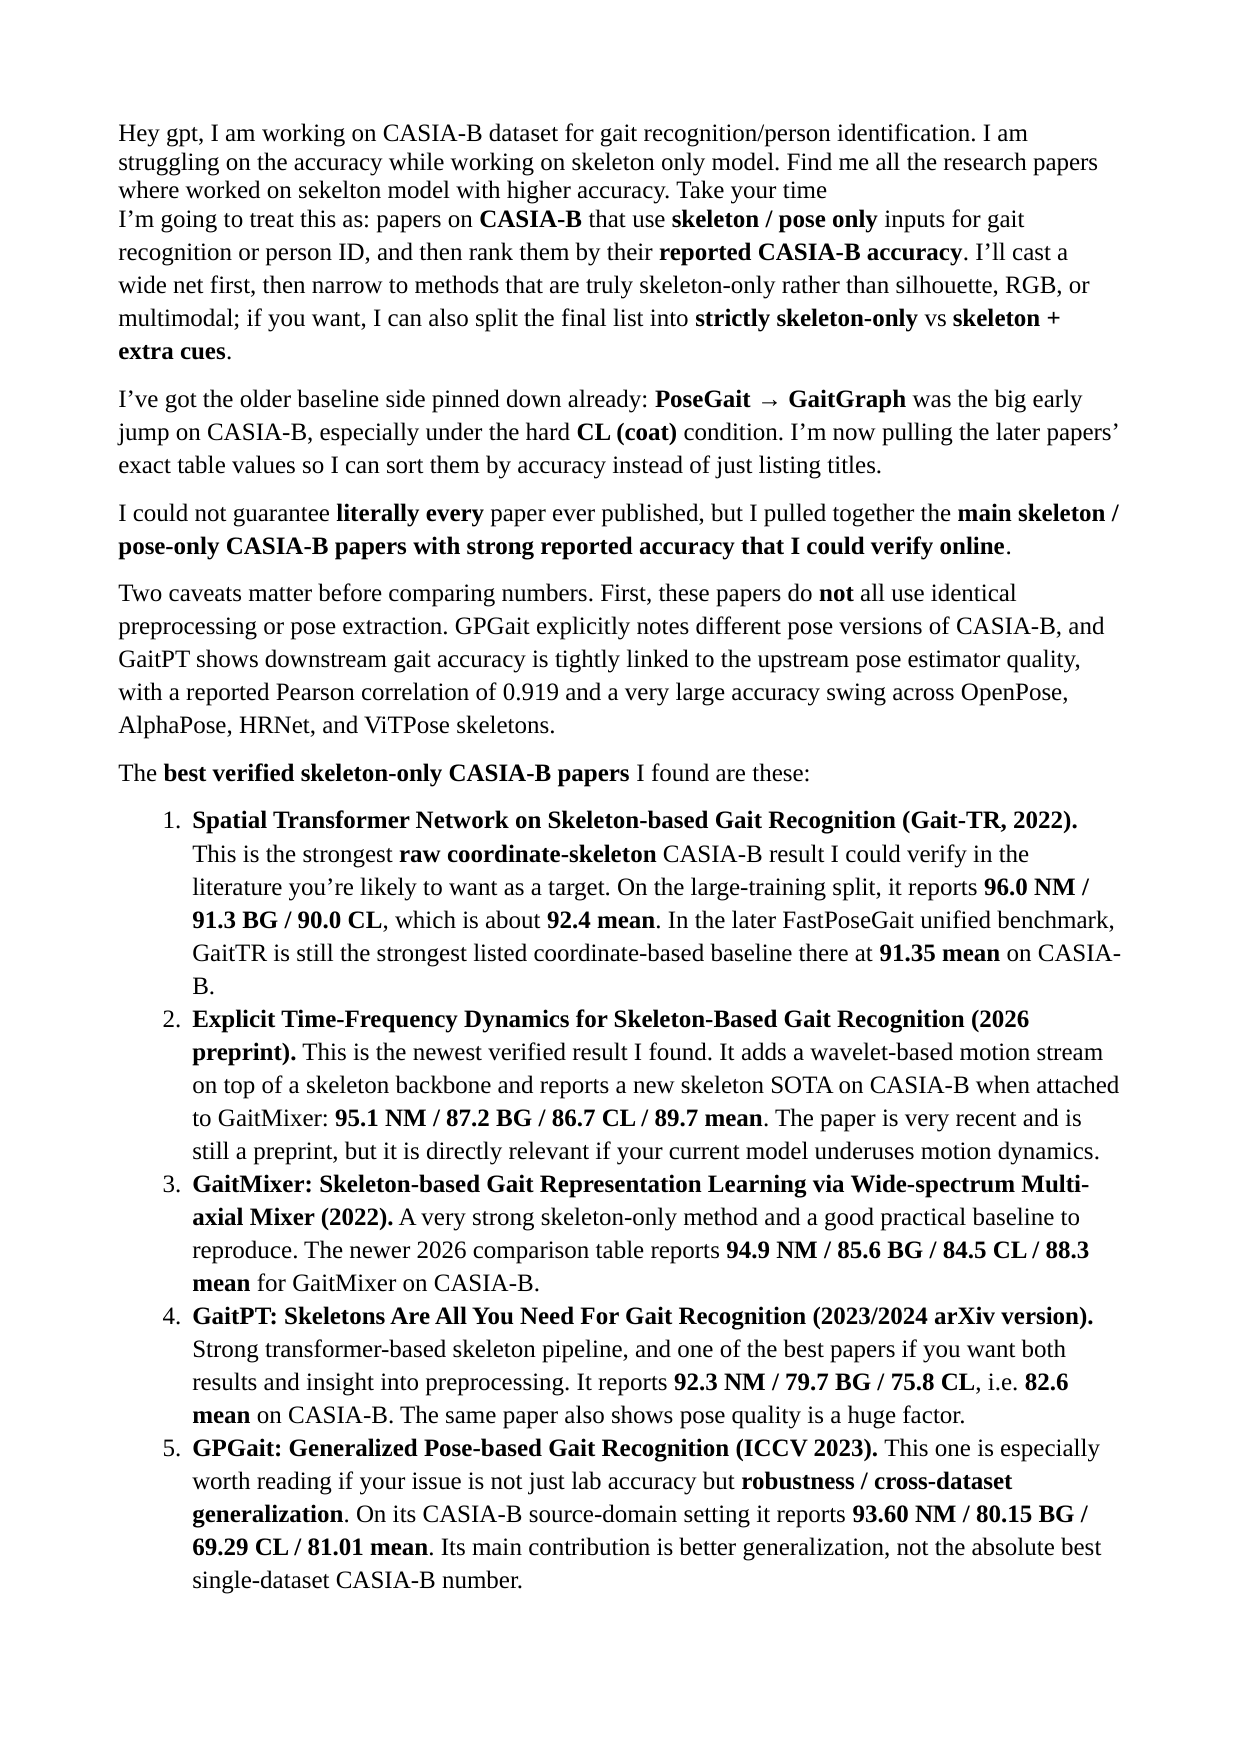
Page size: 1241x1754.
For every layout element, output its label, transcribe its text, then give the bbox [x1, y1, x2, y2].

text Hey gpt, I am working on CASIA-B dataset for gait recognition/person identification. I am struggling on the accuracy while working on skeleton only model. Find me all the research papers where worked on sekelton model with higher accuracy. Take your time [118, 118, 1122, 204]
text Two caveats matter before comparing numbers. First, these papers do not all use identical preprocessing or pose extraction. GPGait explicitly notes different pose versions of CASIA-B, and GaitPT shows downstream gait accuracy is tightly linked to the upstream pose estimator quality, with a reported Pearson correlation of 0.919 and a very large accuracy swing across OpenPose, AlphaPose, HRNet, and ViTPose skeletons. [118, 578, 1122, 739]
list GPGait: Generalized Pose-based Gait Recognition (ICCV 2023). This one is especially worth reading if your issue is not just lab accuracy but robustness / cross-dataset generalization. On its CASIA-B source-domain setting it reports 93.60 NM / 80.15 BG / 69.29 CL / 81.01 mean. Its main contribution is better generalization, not the absolute best single-dataset CASIA-B number. [162, 1433, 1122, 1594]
text I could not guarantee literally every paper ever published, but I pulled together the main skeleton / pose-only CASIA-B papers with strong reported accuracy that I could verify online. [118, 498, 1122, 559]
list Spatial Transformer Network on Skeleton-based Gait Recognition (Gait-TR, 2022). This is the strongest raw coordinate-skeleton CASIA-B result I could verify in the literature you’re likely to want as a target. On the large-training split, it reports 96.0 NM / 91.3 BG / 90.0 CL, which is about 92.4 mean. In the later FastPoseGait unified benchmark, GaitTR is still the strongest listed coordinate-based baseline there at 91.35 mean on CASIA-B. [162, 806, 1122, 999]
text The best verified skeleton-only CASIA-B papers I found are these: [118, 758, 1122, 787]
text I’m going to treat this as: papers on CASIA-B that use skeleton / pose only inputs for gait recognition or person ID, and then rank them by their reported CASIA-B accuracy. I’ll cast a wide net first, then narrow to methods that are truly skeleton-only rather than silhouette, RGB, or multimodal; if you want, I can also split the final list into strictly skeleton-only vs skeleton + extra cues. [118, 204, 1122, 365]
list Explicit Time-Frequency Dynamics for Skeleton-Based Gait Recognition (2026 preprint). This is the newest verified result I found. It adds a wavelet-based motion stream on top of a skeleton backbone and reports a new skeleton SOTA on CASIA-B when attached to GaitMixer: 95.1 NM / 87.2 BG / 86.7 CL / 89.7 mean. The paper is very recent and is still a preprint, but it is directly relevant if your current model underuses motion dynamics. [162, 1004, 1122, 1164]
list GaitPT: Skeletons Are All You Need For Gait Recognition (2023/2024 arXiv version). Strong transformer-based skeleton pipeline, and one of the best papers if you want both results and insight into preprocessing. It reports 92.3 NM / 79.7 BG / 75.8 CL, i.e. 82.6 mean on CASIA-B. The same paper also shows pose quality is a huge factor. [162, 1301, 1122, 1429]
list GaitMixer: Skeleton-based Gait Representation Learning via Wide-spectrum Multi-axial Mixer (2022). A very strong skeleton-only method and a good practical baseline to reproduce. The newer 2026 comparison table reports 94.9 NM / 85.6 BG / 84.5 CL / 88.3 mean for GaitMixer on CASIA-B. [162, 1169, 1122, 1297]
text I’ve got the older baseline side pinned down already: PoseGait → GaitGraph was the big early jump on CASIA-B, especially under the hard CL (coat) condition. I’m now pulling the later papers’ exact table values so I can sort them by accuracy instead of just listing titles. [118, 384, 1122, 479]
